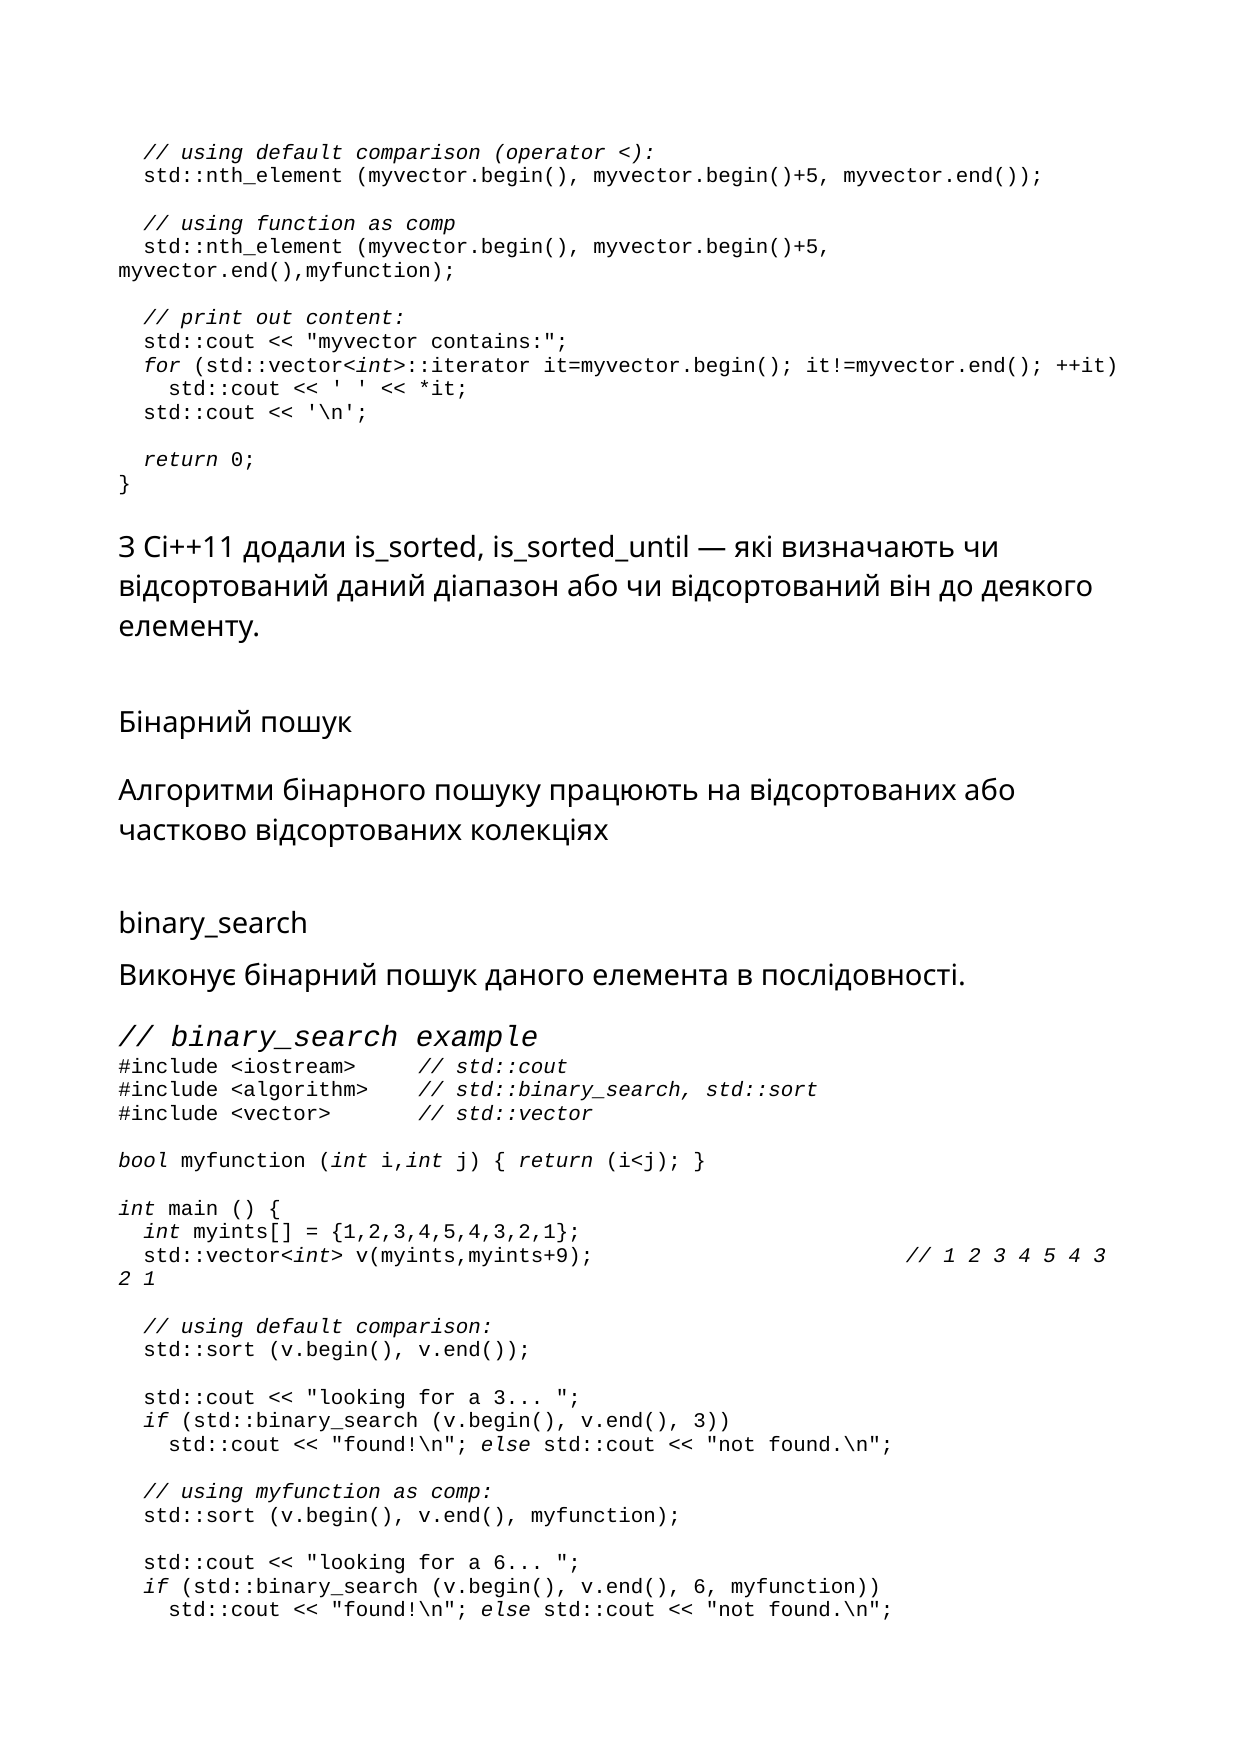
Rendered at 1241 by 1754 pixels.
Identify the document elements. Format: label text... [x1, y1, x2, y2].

text std::nth_element (myvector.begin(), myvector.begin()+5, myvector.end(),myfunction); [118, 236, 1122, 284]
text for (std::vector<int>::iterator it=myvector.begin(); it!=myvector.end(); ++it) [118, 354, 1122, 378]
text std::sort (v.begin(), v.end(), myfunction); [118, 1505, 1122, 1528]
text std::cout << "found!\n"; else std::cout << "not found.\n"; [118, 1599, 1122, 1623]
text #include <vector> // std::vector [118, 1103, 1122, 1127]
text std::nth_element (myvector.begin(), myvector.begin()+5, myvector.end()); [118, 165, 1122, 189]
text // using default comparison: [118, 1316, 1122, 1339]
text bool myfunction (int i,int j) { return (i<j); } [118, 1150, 1122, 1174]
text #include <algorithm> // std::binary_search, std::sort [118, 1079, 1122, 1103]
text Бінарний пошук [118, 702, 1122, 741]
text // using myfunction as comp: [118, 1481, 1122, 1505]
text std::cout << ' ' << *it; [118, 378, 1122, 402]
text int main () { [118, 1197, 1122, 1221]
text Алгоритми бінарного пошуку працюють на відсортованих або частково відсортованих колекціях [118, 770, 1122, 849]
text std::cout << "looking for a 3... "; [118, 1387, 1122, 1410]
text std::cout << "looking for a 6... "; [118, 1552, 1122, 1576]
text // print out content: [118, 307, 1122, 331]
text std::cout << "found!\n"; else std::cout << "not found.\n"; [118, 1434, 1122, 1458]
text int myints[] = {1,2,3,4,5,4,3,2,1}; [118, 1221, 1122, 1245]
text if (std::binary_search (v.begin(), v.end(), 6, myfunction)) [118, 1576, 1122, 1599]
subtitle binary_search [118, 902, 1122, 942]
text З Сі++11 додали is_sorted, is_sorted_until — які визначають чи відсортований даний діапазон або чи відсортований він до деякого елементу. [118, 526, 1122, 645]
text // using default comparison (operator <): [118, 142, 1122, 165]
text // using function as comp [118, 213, 1122, 236]
text std::vector<int> v(myints,myints+9); // 1 2 3 4 5 4 3 2 1 [118, 1245, 1122, 1292]
text Виконує бінарний пошук даного елемента в послідовності. [118, 954, 1122, 994]
text } [118, 473, 1122, 496]
text std::cout << "myvector contains:"; [118, 331, 1122, 354]
text std::cout << '\n'; [118, 402, 1122, 426]
text #include <iostream> // std::cout [118, 1056, 1122, 1079]
text if (std::binary_search (v.begin(), v.end(), 3)) [118, 1410, 1122, 1434]
text return 0; [118, 449, 1122, 473]
text // binary_search example [118, 1023, 1122, 1056]
text std::sort (v.begin(), v.end()); [118, 1339, 1122, 1363]
